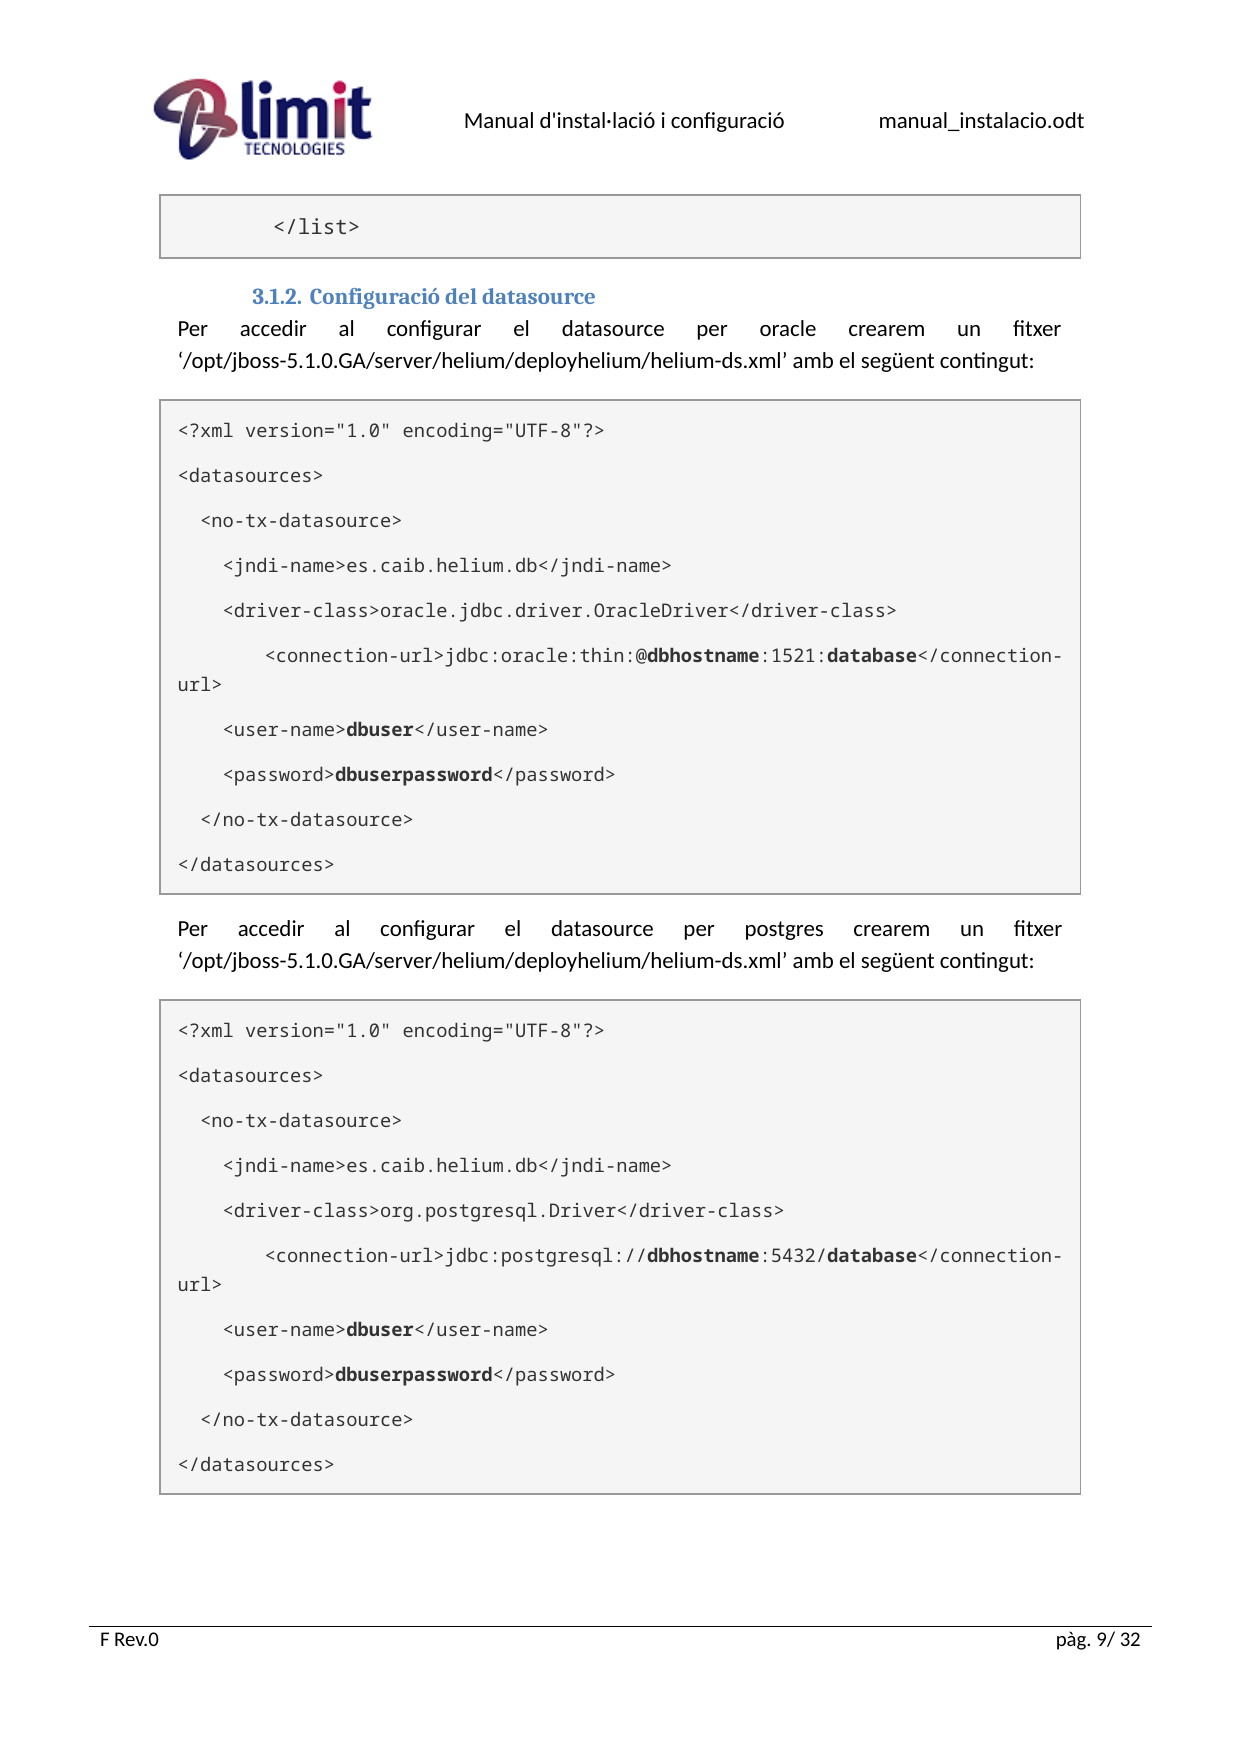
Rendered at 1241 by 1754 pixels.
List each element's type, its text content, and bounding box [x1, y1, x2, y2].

text </no-tx-datasource> [161, 788, 1080, 832]
text <datasources> [161, 444, 1080, 488]
text <connection-url>jdbc:oracle:thin:@dbhostname:1521:database</connection-url> [161, 624, 1080, 697]
text <password>dbuserpassword</password> [161, 1343, 1080, 1387]
subtitle Configuració del datasource [252, 284, 1063, 310]
text Per accedir al configurar el datasource per oracle crearem un fitxer ‘/opt/jboss-5.1.0.GA/server/helium/deployhelium/helium-ds.xml’ amb el següent contingut: [177, 314, 1063, 374]
text <?xml version="1.0" encoding="UTF-8"?> [161, 401, 1080, 443]
picture [148, 73, 379, 166]
text <jndi-name>es.caib.helium.db</jndi-name> [161, 534, 1080, 578]
text </datasources> [161, 1433, 1080, 1493]
text <driver-class>org.postgresql.Driver</driver-class> [161, 1179, 1080, 1223]
text <user-name>dbuser</user-name> [161, 1298, 1080, 1342]
text <?xml version="1.0" encoding="UTF-8"?> [161, 1001, 1080, 1043]
text <driver-class>oracle.jdbc.driver.OracleDriver</driver-class> [161, 579, 1080, 623]
text </list> [161, 196, 1080, 257]
text <jndi-name>es.caib.helium.db</jndi-name> [161, 1134, 1080, 1178]
text </datasources> [161, 833, 1080, 893]
text <password>dbuserpassword</password> [161, 743, 1080, 787]
text <datasources> [161, 1044, 1080, 1088]
text </no-tx-datasource> [161, 1388, 1080, 1431]
text <no-tx-datasource> [161, 1089, 1080, 1133]
text <connection-url>jdbc:postgresql://dbhostname:5432/database</connection-url> [161, 1224, 1080, 1297]
text <no-tx-datasource> [161, 489, 1080, 533]
text Per accedir al configurar el datasource per postgres crearem un fitxer ‘/opt/jboss-5.1.0.GA/server/helium/deployhelium/helium-ds.xml’ amb el següent contingut: [177, 914, 1063, 974]
text <user-name>dbuser</user-name> [161, 698, 1080, 742]
